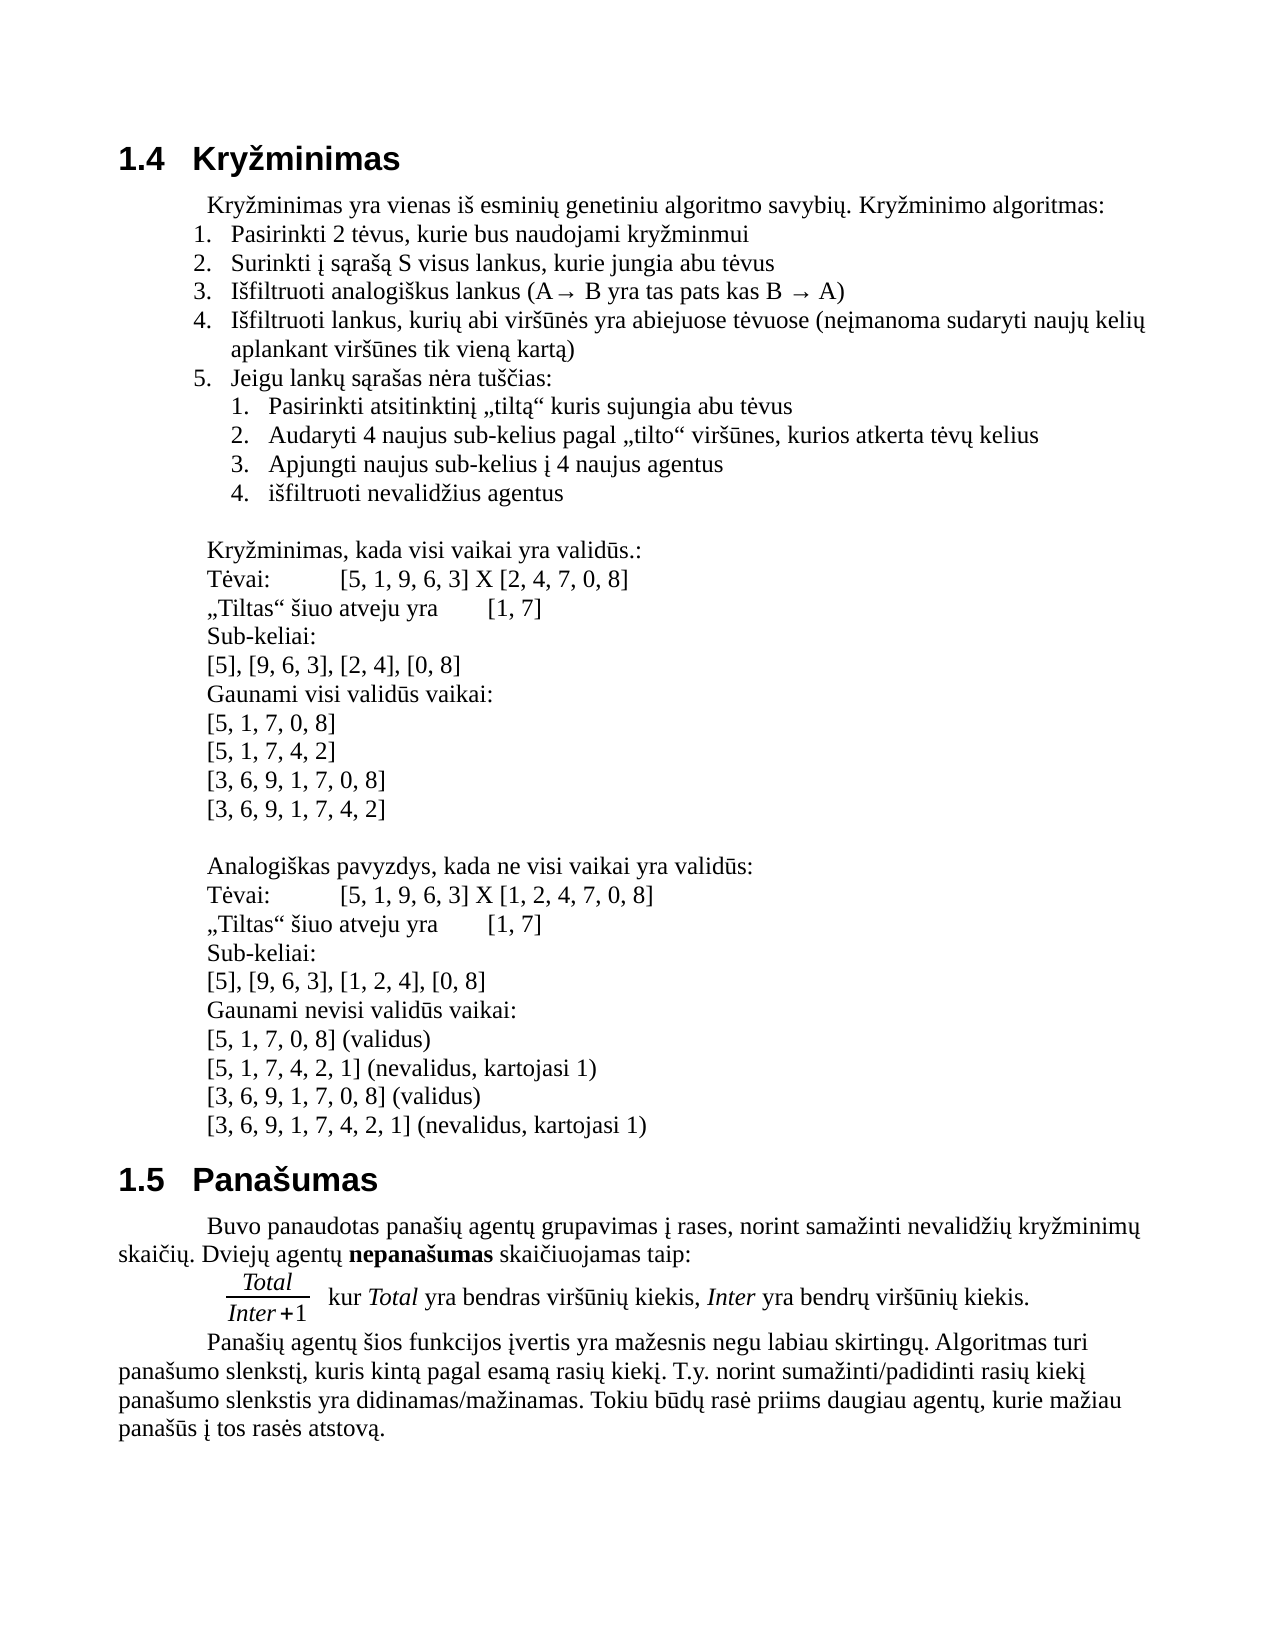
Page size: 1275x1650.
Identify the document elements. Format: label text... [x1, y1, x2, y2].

list Išfiltruoti lankus, kurių abi viršūnės yra abiejuose tėvuose (neįmanoma sudaryti naujų kelių aplankant viršūnes tik vieną kartą) [193, 305, 1157, 363]
text „Tiltas“ šiuo atveju yra [1, 7] [118, 593, 1157, 621]
text [5, 1, 7, 0, 8] (validus) [118, 1024, 1157, 1053]
text Tėvai: [5, 1, 9, 6, 3] X [2, 4, 7, 0, 8] [118, 564, 1157, 593]
list Jeigu lankų sąrašas nėra tuščias: [193, 363, 1157, 391]
text [5], [9, 6, 3], [2, 4], [0, 8] [118, 650, 1157, 679]
text [3, 6, 9, 1, 7, 0, 8] (validus) [118, 1081, 1157, 1110]
list Apjungti naujus sub-kelius į 4 naujus agentus [231, 449, 1157, 478]
text „Tiltas“ šiuo atveju yra [1, 7] [118, 909, 1157, 938]
text Analogiškas pavyzdys, kada ne visi vaikai yra validūs: [118, 851, 1157, 880]
subtitle Panašumas [118, 1160, 1157, 1198]
text Panašių agentų šios funkcijos įvertis yra mažesnis negu labiau skirtingų. Algoritmas turi panašumo slenkstį, kuris kintą pagal esamą rasių kiekį. T.y. norint sumažinti/padidinti rasių kiekį panašumo slenkstis yra didinamas/mažinamas. Tokiu būdų rasė priims daugiau agentų, kurie mažiau panašūs į tos rasės atstovą. [118, 1327, 1157, 1442]
text [5, 1, 7, 4, 2, 1] (nevalidus, kartojasi 1) [118, 1053, 1157, 1081]
text [3, 6, 9, 1, 7, 0, 8] [118, 765, 1157, 794]
text kur Total yra bendras viršūnių kiekis, Inter yra bendrų viršūnių kiekis. [118, 1268, 1157, 1327]
text Tėvai: [5, 1, 9, 6, 3] X [1, 2, 4, 7, 0, 8] [118, 880, 1157, 909]
text [3, 6, 9, 1, 7, 4, 2] [118, 794, 1157, 823]
text Gaunami nevisi validūs vaikai: [118, 995, 1157, 1024]
list Surinkti į sąrašą S visus lankus, kurie jungia abu tėvus [193, 248, 1157, 276]
text [5], [9, 6, 3], [1, 2, 4], [0, 8] [118, 966, 1157, 995]
text Sub-keliai: [118, 938, 1157, 966]
list Išfiltruoti analogiškus lankus (A→ B yra tas pats kas B → A) [193, 276, 1157, 305]
text [5, 1, 7, 0, 8] [118, 708, 1157, 736]
text Sub-keliai: [118, 621, 1157, 650]
list Pasirinkti 2 tėvus, kurie bus naudojami kryžminmui [193, 219, 1157, 248]
text Gaunami visi validūs vaikai: [118, 679, 1157, 708]
text [5, 1, 7, 4, 2] [118, 736, 1157, 765]
text [3, 6, 9, 1, 7, 4, 2, 1] (nevalidus, kartojasi 1) [118, 1110, 1157, 1139]
text Buvo panaudotas panašių agentų grupavimas į rases, norint samažinti nevalidžių kryžminimų skaičių. Dviejų agentų nepanašumas skaičiuojamas taip: [118, 1211, 1157, 1268]
text Kryžminimas yra vienas iš esminių genetiniu algoritmo savybių. Kryžminimo algoritmas: [118, 190, 1157, 219]
list Pasirinkti atsitinktinį „tiltą“ kuris sujungia abu tėvus [231, 391, 1157, 420]
subtitle Kryžminimas [118, 139, 1157, 178]
text Kryžminimas, kada visi vaikai yra validūs.: [118, 535, 1157, 564]
list išfiltruoti nevalidžius agentus [231, 478, 1157, 506]
list Audaryti 4 naujus sub-kelius pagal „tilto“ viršūnes, kurios atkerta tėvų kelius [231, 420, 1157, 449]
